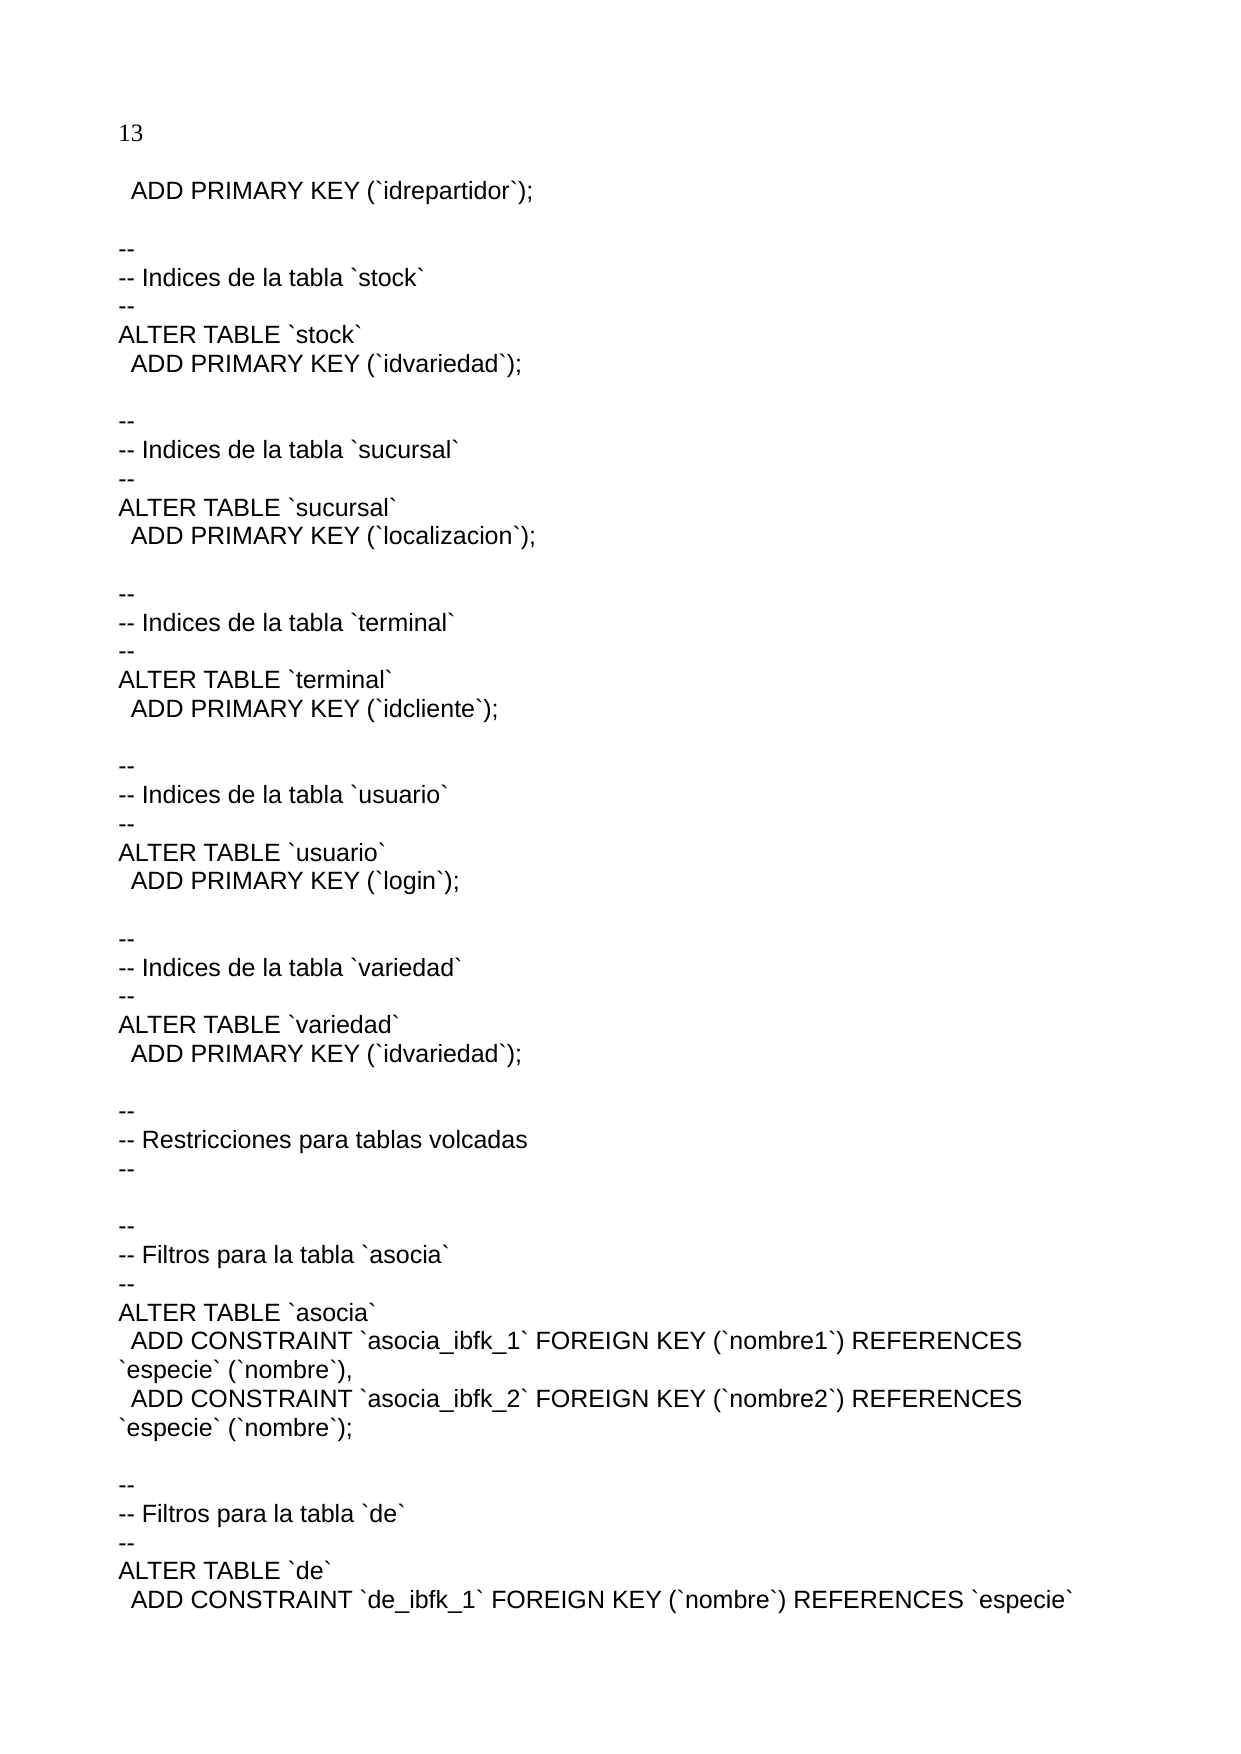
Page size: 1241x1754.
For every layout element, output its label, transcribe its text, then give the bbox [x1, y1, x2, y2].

text ADD PRIMARY KEY (`idrepartidor`); -- -- Indices de la tabla `stock` -- ALTER TABLE `stock` ADD PRIMARY KEY (`idvariedad`); -- -- Indices de la tabla `sucursal` -- ALTER TABLE `sucursal` ADD PRIMARY KEY (`localizacion`); -- -- Indices de la tabla `terminal` -- ALTER TABLE `terminal` ADD PRIMARY KEY (`idcliente`); -- -- Indices de la tabla `usuario` -- ALTER TABLE `usuario` ADD PRIMARY KEY (`login`); -- -- Indices de la tabla `variedad` -- ALTER TABLE `variedad` ADD PRIMARY KEY (`idvariedad`); -- -- Restricciones para tablas volcadas -- -- -- Filtros para la tabla `asocia` -- ALTER TABLE `asocia` ADD CONSTRAINT `asocia_ibfk_1` FOREIGN KEY (`nombre1`) REFERENCES `especie` (`nombre`), ADD CONSTRAINT `asocia_ibfk_2` FOREIGN KEY (`nombre2`) REFERENCES `especie` (`nombre`); -- -- Filtros para la tabla `de` -- ALTER TABLE `de` ADD CONSTRAINT `de_ibfk_1` FOREIGN KEY (`nombre`) REFERENCES `especie` [118, 176, 1122, 1614]
